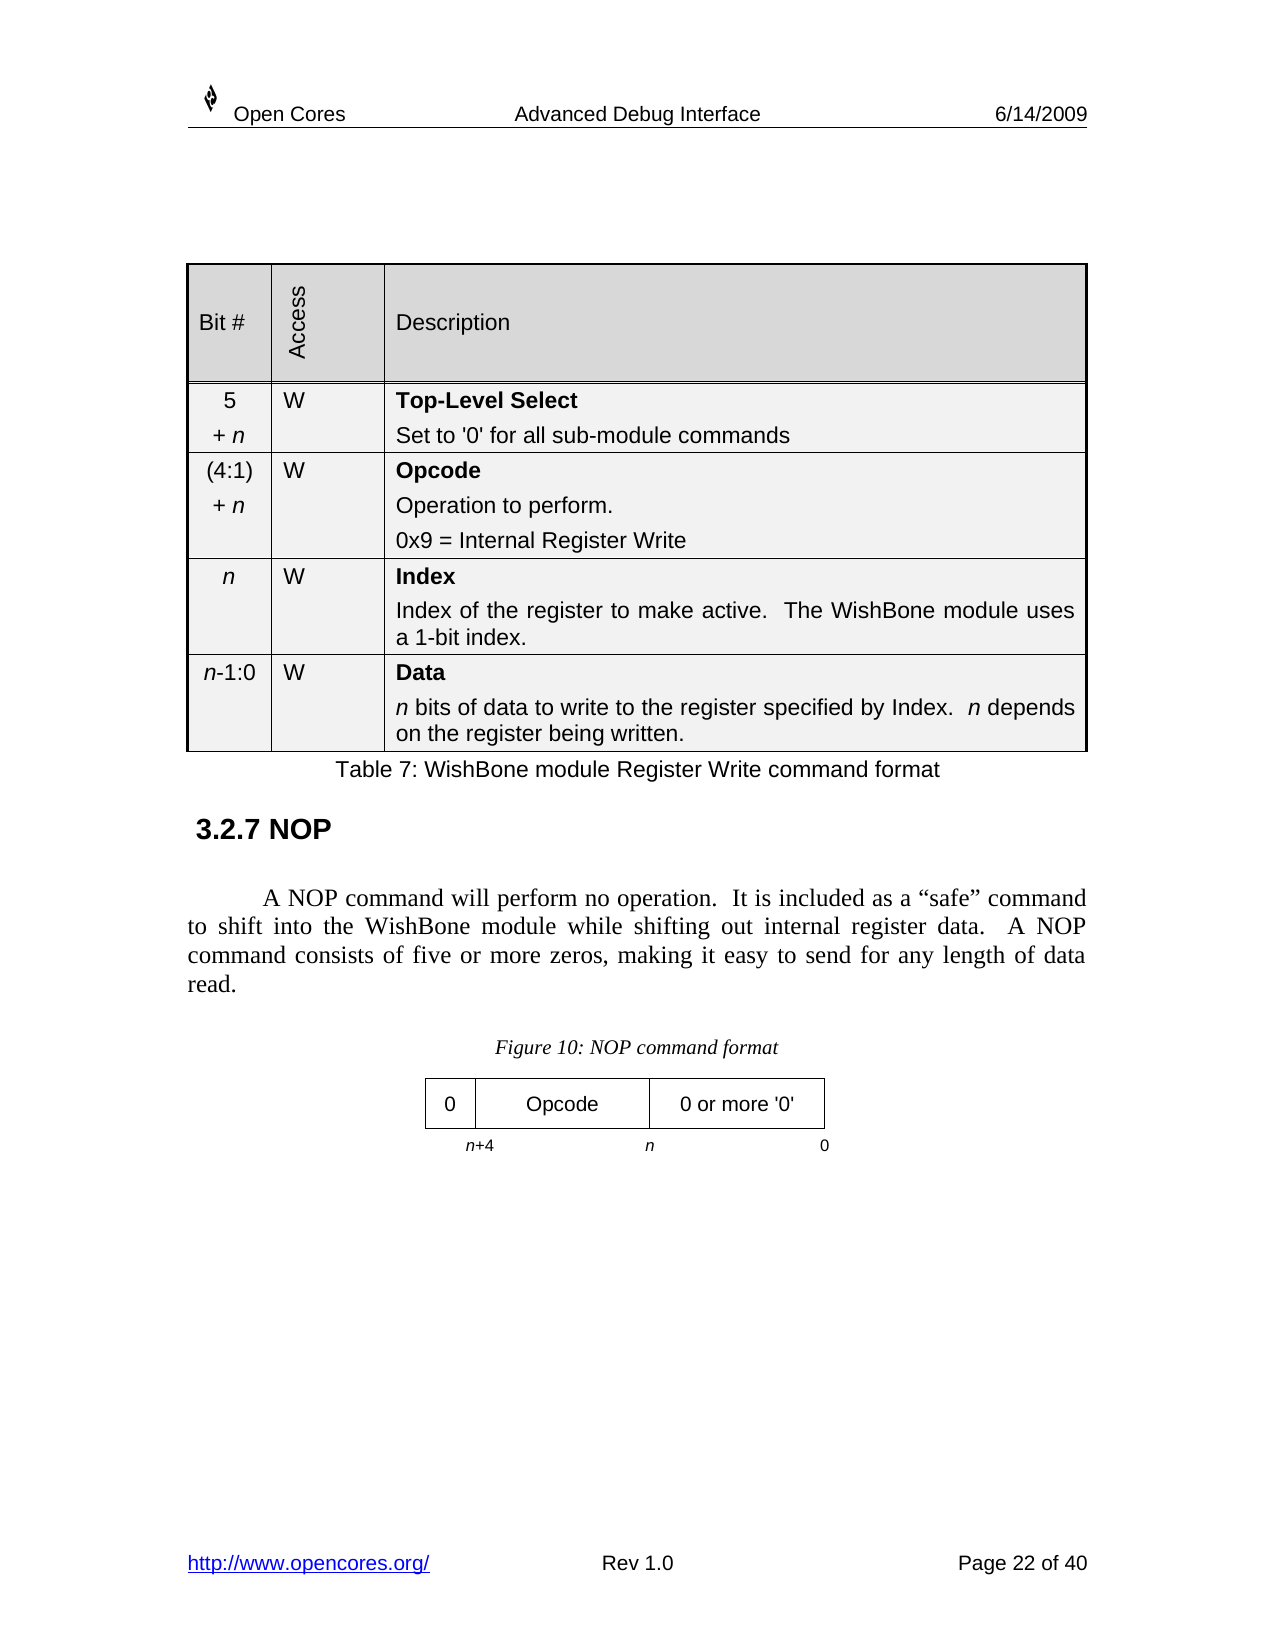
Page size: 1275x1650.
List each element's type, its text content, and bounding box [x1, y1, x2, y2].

table_cell 5 + n [189, 384, 271, 452]
text A NOP command will perform no operation. It is included as a “safe” command to shift into the WishBone module while shifting out internal register data. A NOP command consists of five or more zeros, making it easy to send for any length of data read. [187, 883, 1087, 998]
table_cell n [189, 559, 271, 654]
subtitle NOP [187, 812, 1087, 845]
text Figure 10: NOP command format [425, 1035, 850, 1059]
table_cell Opcode Operation to perform. 0x9 = Internal Register Write [385, 453, 1085, 557]
table_cell W [272, 559, 384, 654]
table_cell W [272, 655, 384, 751]
table_cell (4:1) + n [189, 453, 271, 557]
text Table 7: WishBone module Register Write command format [187, 756, 1087, 782]
table_header Description [385, 265, 1085, 381]
table_cell W [272, 453, 384, 557]
table_cell n-1:0 [189, 655, 271, 751]
table_cell Top-Level Select Set to '0' for all sub-module commands [385, 384, 1085, 452]
table_header Bit # [189, 265, 271, 381]
table_cell Data n bits of data to write to the register specified by Index. n depends on the register being written. [385, 655, 1085, 751]
table_header Access [272, 265, 384, 381]
table_cell W [272, 384, 384, 452]
table_cell Index Index of the register to make active. The WishBone module uses a 1-bit index. [385, 559, 1085, 654]
